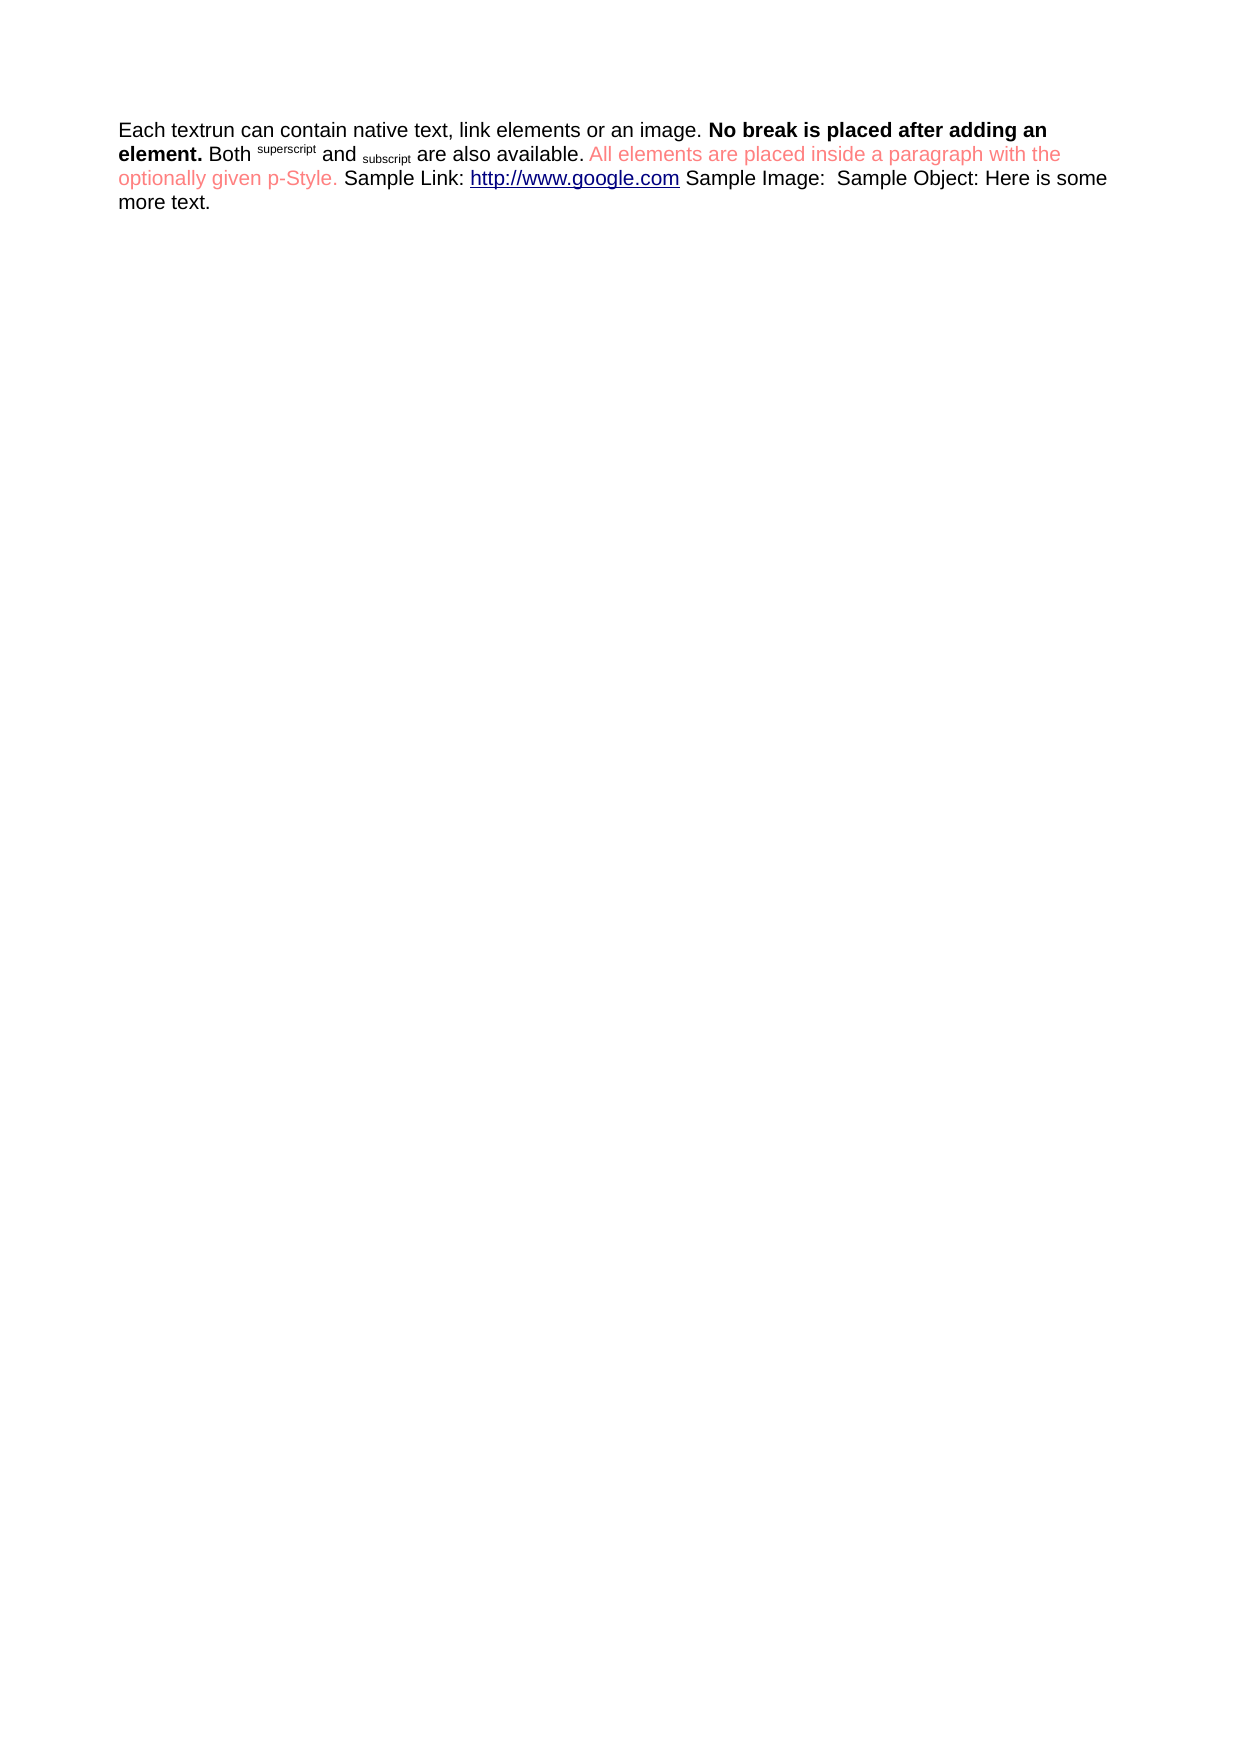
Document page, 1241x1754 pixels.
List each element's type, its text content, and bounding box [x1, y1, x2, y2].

text Each textrun can contain native text, link elements or an image. No break is placed after adding an element. Both superscript and subscript are also available. All elements are placed inside a paragraph with the optionally given p-Style. Sample Link: http://www.google.com Sample Image: Sample Object: Here is some more text. [118, 118, 1122, 214]
